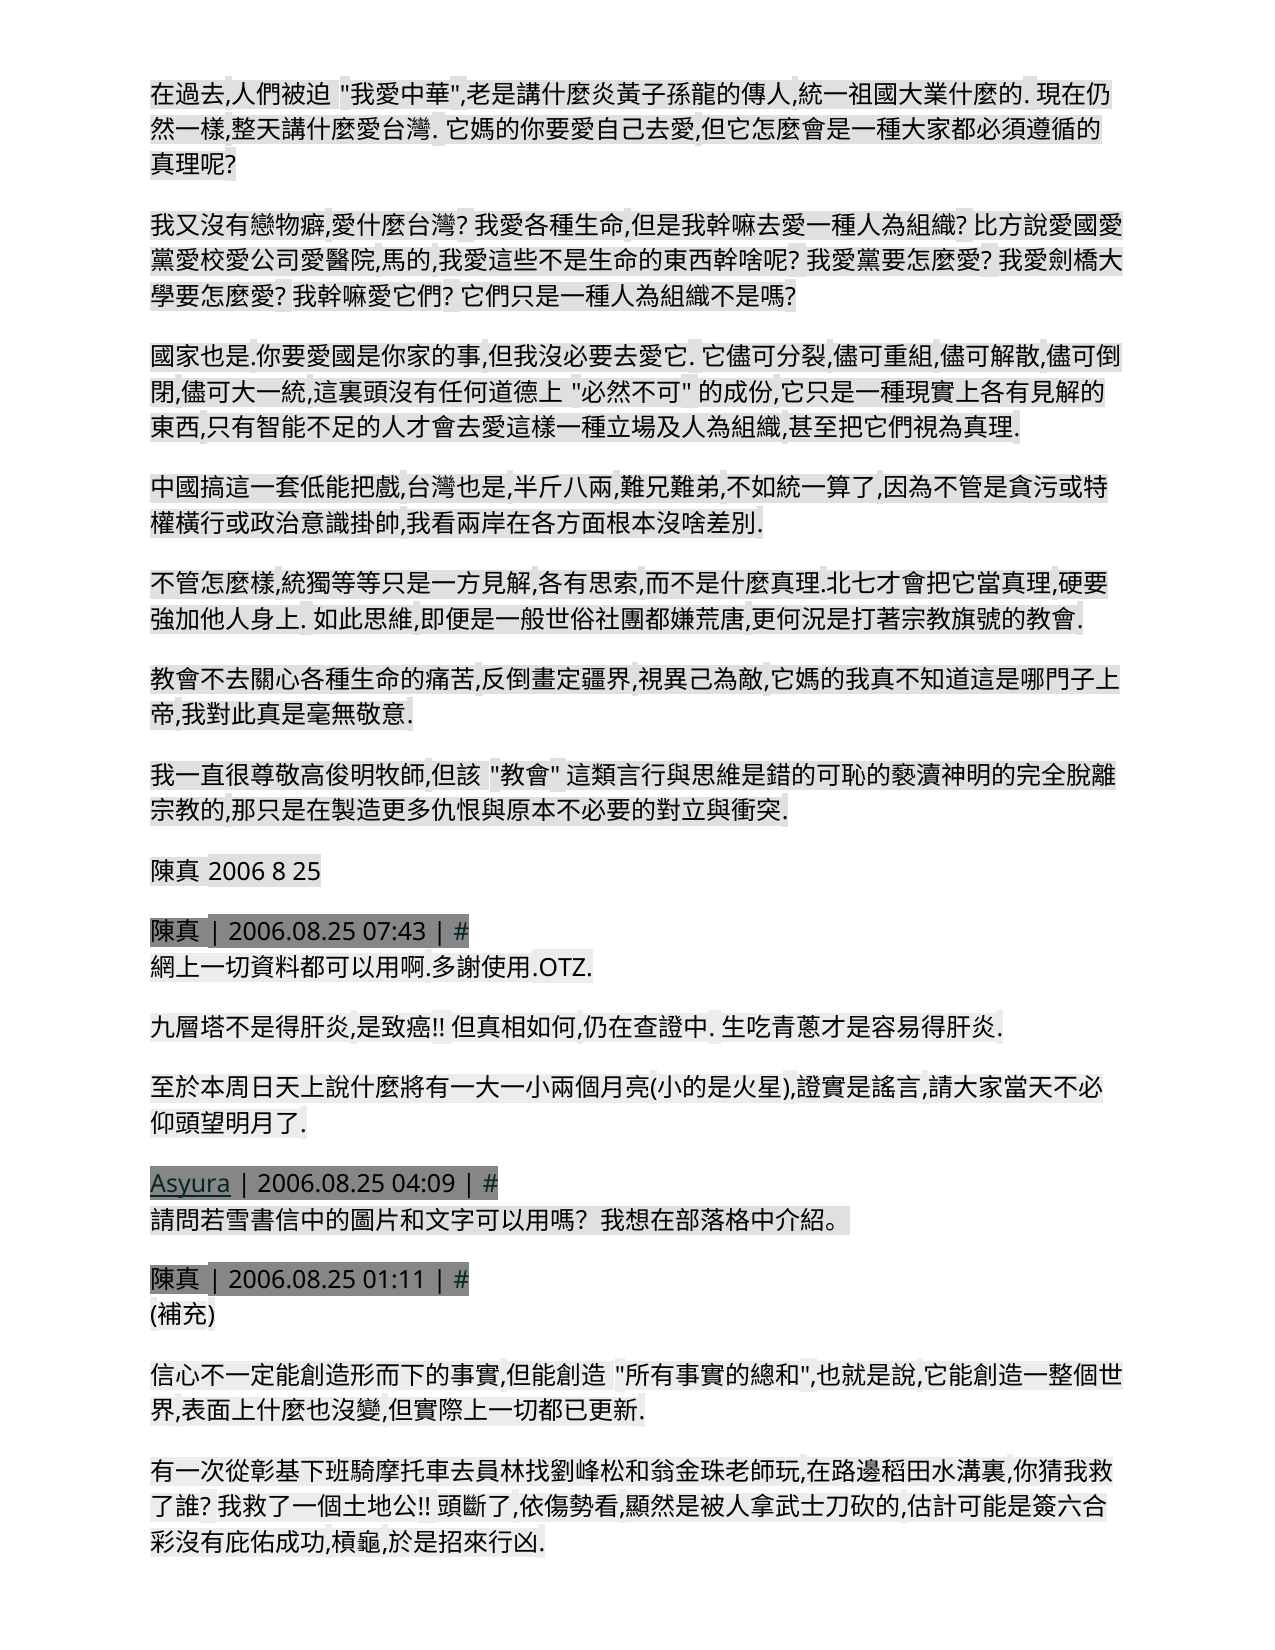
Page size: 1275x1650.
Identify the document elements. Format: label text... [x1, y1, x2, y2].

text 至於本周日天上說什麼將有一大一小兩個月亮(小的是火星),證實是謠言,請大家當天不必仰頭望明月了. [150, 1069, 1125, 1139]
text 陳真 2006 8 25 [150, 852, 1125, 887]
text 教會不去關心各種生命的痛苦,反倒畫定疆界,視異己為敵,它媽的我真不知道這是哪門子上帝,我對此真是毫無敬意. [150, 660, 1125, 731]
text 我又沒有戀物癖,愛什麼台灣? 我愛各種生命,但是我幹嘛去愛一種人為組織? 比方說愛國愛黨愛校愛公司愛醫院,馬的,我愛這些不是生命的東西幹啥呢? 我愛黨要怎麼愛? 我愛劍橋大學要怎麼愛? 我幹嘛愛它們? 它們只是一種人為組織不是嗎? [150, 206, 1125, 312]
text 有一次從彰基下班騎摩托車去員林找劉峰松和翁金珠老師玩,在路邊稻田水溝裏,你猜我救了誰? 我救了一個土地公!! 頭斷了,依傷勢看,顯然是被人拿武士刀砍的,估計可能是簽六合彩沒有庇佑成功,槓龜,於是招來行凶. [150, 1452, 1125, 1558]
text 陳真 | 2006.08.25 01:11 | # [150, 1260, 1125, 1296]
text 陳真 | 2006.08.25 07:43 | # [150, 912, 1125, 948]
text 在過去,人們被迫 "我愛中華",老是講什麼炎黃子孫龍的傳人,統一祖國大業什麼的. 現在仍然一樣,整天講什麼愛台灣. 它媽的你要愛自己去愛,但它怎麼會是一種大家都必須遵循的真理呢? [150, 75, 1125, 181]
text 中國搞這一套低能把戲,台灣也是,半斤八兩,難兄難弟,不如統一算了,因為不管是貪污或特權橫行或政治意識掛帥,我看兩岸在各方面根本沒啥差別. [150, 469, 1125, 539]
text 請問若雪書信中的圖片和文字可以用嗎？我想在部落格中介紹。 [150, 1200, 1125, 1235]
text Asyura | 2006.08.25 04:09 | # [150, 1164, 1125, 1200]
text 不管怎麼樣,統獨等等只是一方見解,各有思索,而不是什麼真理.北七才會把它當真理,硬要強加他人身上. 如此思維,即便是一般世俗社團都嫌荒唐,更何況是打著宗教旗號的教會. [150, 564, 1125, 635]
text 我一直很尊敬高俊明牧師,但該 "教會" 這類言行與思維是錯的可恥的褻瀆神明的完全脫離宗教的,那只是在製造更多仇恨與原本不必要的對立與衝突. [150, 756, 1125, 827]
text (補充) [150, 1296, 1125, 1331]
text 網上一切資料都可以用啊.多謝使用.OTZ. [150, 948, 1125, 983]
text 九層塔不是得肝炎,是致癌!! 但真相如何,仍在查證中. 生吃青蔥才是容易得肝炎. [150, 1008, 1125, 1044]
text 信心不一定能創造形而下的事實,但能創造 "所有事實的總和",也就是說,它能創造一整個世界,表面上什麼也沒變,但實際上一切都已更新. [150, 1356, 1125, 1427]
text 國家也是.你要愛國是你家的事,但我沒必要去愛它. 它儘可分裂,儘可重組,儘可解散,儘可倒閉,儘可大一統,這裏頭沒有任何道德上 "必然不可" 的成份,它只是一種現實上各有見解的東西,只有智能不足的人才會去愛這樣一種立場及人為組織,甚至把它們視為真理. [150, 337, 1125, 444]
